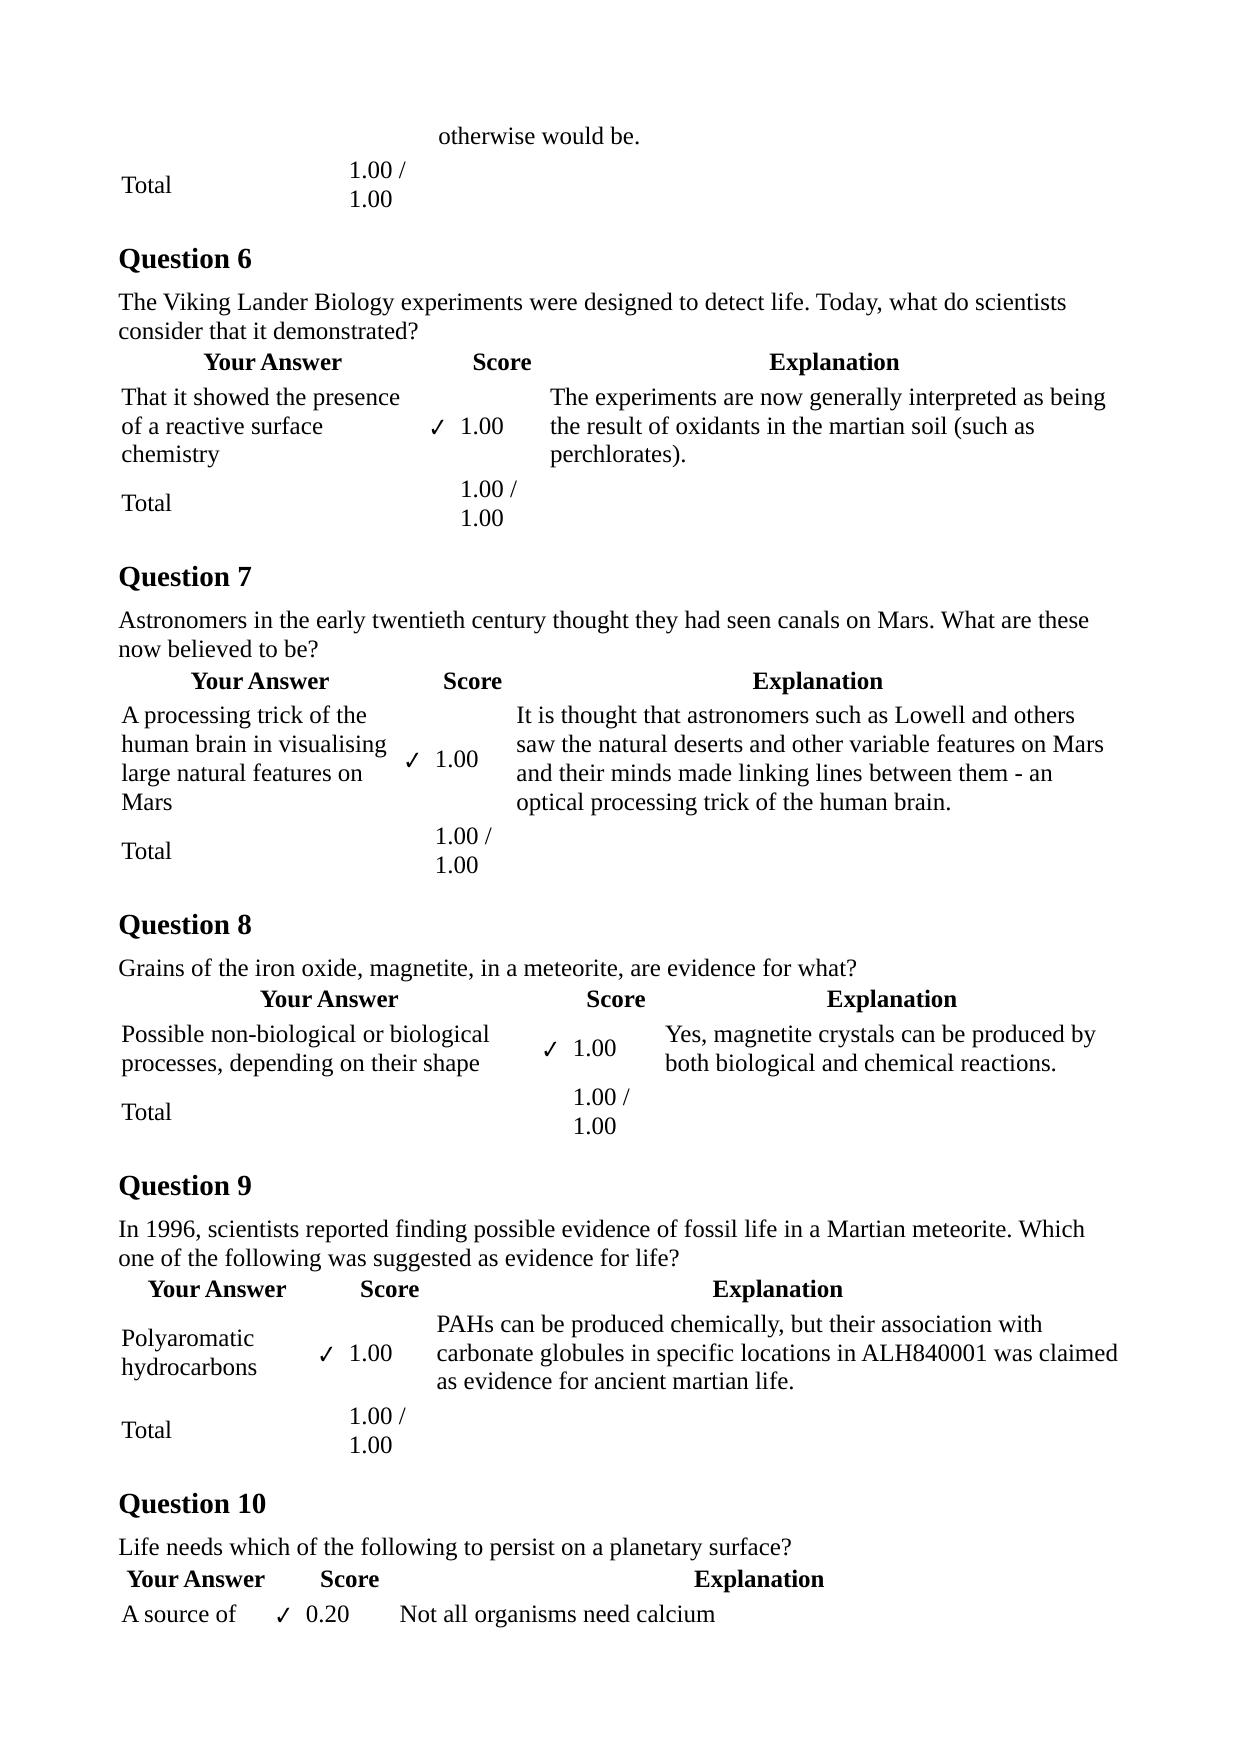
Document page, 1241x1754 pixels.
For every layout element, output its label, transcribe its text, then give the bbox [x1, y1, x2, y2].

table_cell [346, 118, 435, 153]
table_cell [547, 471, 1122, 534]
table_cell A source of [118, 1596, 273, 1630]
subtitle Question 9 [118, 1168, 1122, 1201]
table_cell [402, 819, 432, 882]
table_cell A processing trick of the human brain in visualising large natural features on Mars [118, 698, 402, 818]
table_cell ✔ [316, 1306, 346, 1398]
table_cell Yes, magnetite crystals can be produced by both biological and chemical reactions. [662, 1016, 1122, 1079]
table_cell [662, 1080, 1122, 1143]
table_header [316, 1271, 346, 1306]
table_cell [118, 118, 316, 153]
table_header Your Answer [118, 345, 427, 379]
table_cell otherwise would be. [435, 118, 1122, 153]
table_header Explanation [662, 982, 1122, 1016]
table_header [273, 1561, 303, 1596]
table_header Score [570, 982, 662, 1016]
table_cell Not all organisms need calcium [396, 1596, 1122, 1630]
table_cell ✔ [540, 1016, 570, 1079]
table_cell Total [118, 1080, 540, 1143]
table_cell 1.00 / 1.00 [570, 1080, 662, 1143]
table_header Explanation [434, 1271, 1122, 1306]
table_cell 1.00 [432, 698, 513, 818]
table_cell ✔ [402, 698, 432, 818]
table_cell [435, 153, 1122, 216]
subtitle Question 7 [118, 559, 1122, 593]
table_cell 1.00 [457, 379, 547, 471]
table_header Score [303, 1561, 396, 1596]
table_cell Total [118, 153, 316, 216]
subtitle Question 10 [118, 1486, 1122, 1520]
table_cell 1.00 [346, 1306, 433, 1398]
table_header Your Answer [118, 1271, 316, 1306]
table_cell Possible non-biological or biological processes, depending on their shape [118, 1016, 540, 1079]
subtitle Question 8 [118, 907, 1122, 940]
subtitle Question 6 [118, 241, 1122, 274]
table_header Explanation [396, 1561, 1122, 1596]
table_cell ✔ [273, 1596, 303, 1630]
table_header [427, 345, 457, 379]
table_cell PAHs can be produced chemically, but their association with carbonate globules in specific locations in ALH840001 was claimed as evidence for ancient martian life. [434, 1306, 1122, 1398]
table_cell [513, 819, 1122, 882]
table_cell Polyaromatic hydrocarbons [118, 1306, 316, 1398]
text The Viking Lander Biology experiments were designed to detect life. Today, what do scientists consider that it demonstrated? [118, 287, 1122, 344]
table_cell That it showed the presence of a reactive surface chemistry [118, 379, 427, 471]
table_header Score [346, 1271, 433, 1306]
table_header Explanation [513, 663, 1122, 698]
table_cell [540, 1080, 570, 1143]
table_cell [434, 1398, 1122, 1461]
table_cell 1.00 / 1.00 [346, 153, 435, 216]
table_header Your Answer [118, 1561, 273, 1596]
table_cell 1.00 / 1.00 [457, 471, 547, 534]
text Life needs which of the following to persist on a planetary surface? [118, 1532, 1122, 1561]
table_cell 0.20 [303, 1596, 396, 1630]
text Grains of the iron oxide, magnetite, in a meteorite, are evidence for what? [118, 953, 1122, 982]
table_header Explanation [547, 345, 1122, 379]
table_header [540, 982, 570, 1016]
table_cell ✔ [427, 379, 457, 471]
table_header Score [432, 663, 513, 698]
table_cell Total [118, 1398, 316, 1461]
table_header Score [457, 345, 547, 379]
table_cell Total [118, 819, 402, 882]
table_cell [316, 153, 346, 216]
table_header Your Answer [118, 982, 540, 1016]
table_cell [316, 118, 346, 153]
table_cell [427, 471, 457, 534]
table_header [402, 663, 432, 698]
table_cell The experiments are now generally interpreted as being the result of oxidants in the martian soil (such as perchlorates). [547, 379, 1122, 471]
text Astronomers in the early twentieth century thought they had seen canals on Mars. What are these now believed to be? [118, 606, 1122, 663]
table_header Your Answer [118, 663, 402, 698]
table_cell 1.00 [570, 1016, 662, 1079]
table_cell [316, 1398, 346, 1461]
table_cell 1.00 / 1.00 [432, 819, 513, 882]
table_cell Total [118, 471, 427, 534]
table_cell It is thought that astronomers such as Lowell and others saw the natural deserts and other variable features on Mars and their minds made linking lines between them - an optical processing trick of the human brain. [513, 698, 1122, 818]
table_cell 1.00 / 1.00 [346, 1398, 433, 1461]
text In 1996, scientists reported finding possible evidence of fossil life in a Martian meteorite. Which one of the following was suggested as evidence for life? [118, 1214, 1122, 1271]
